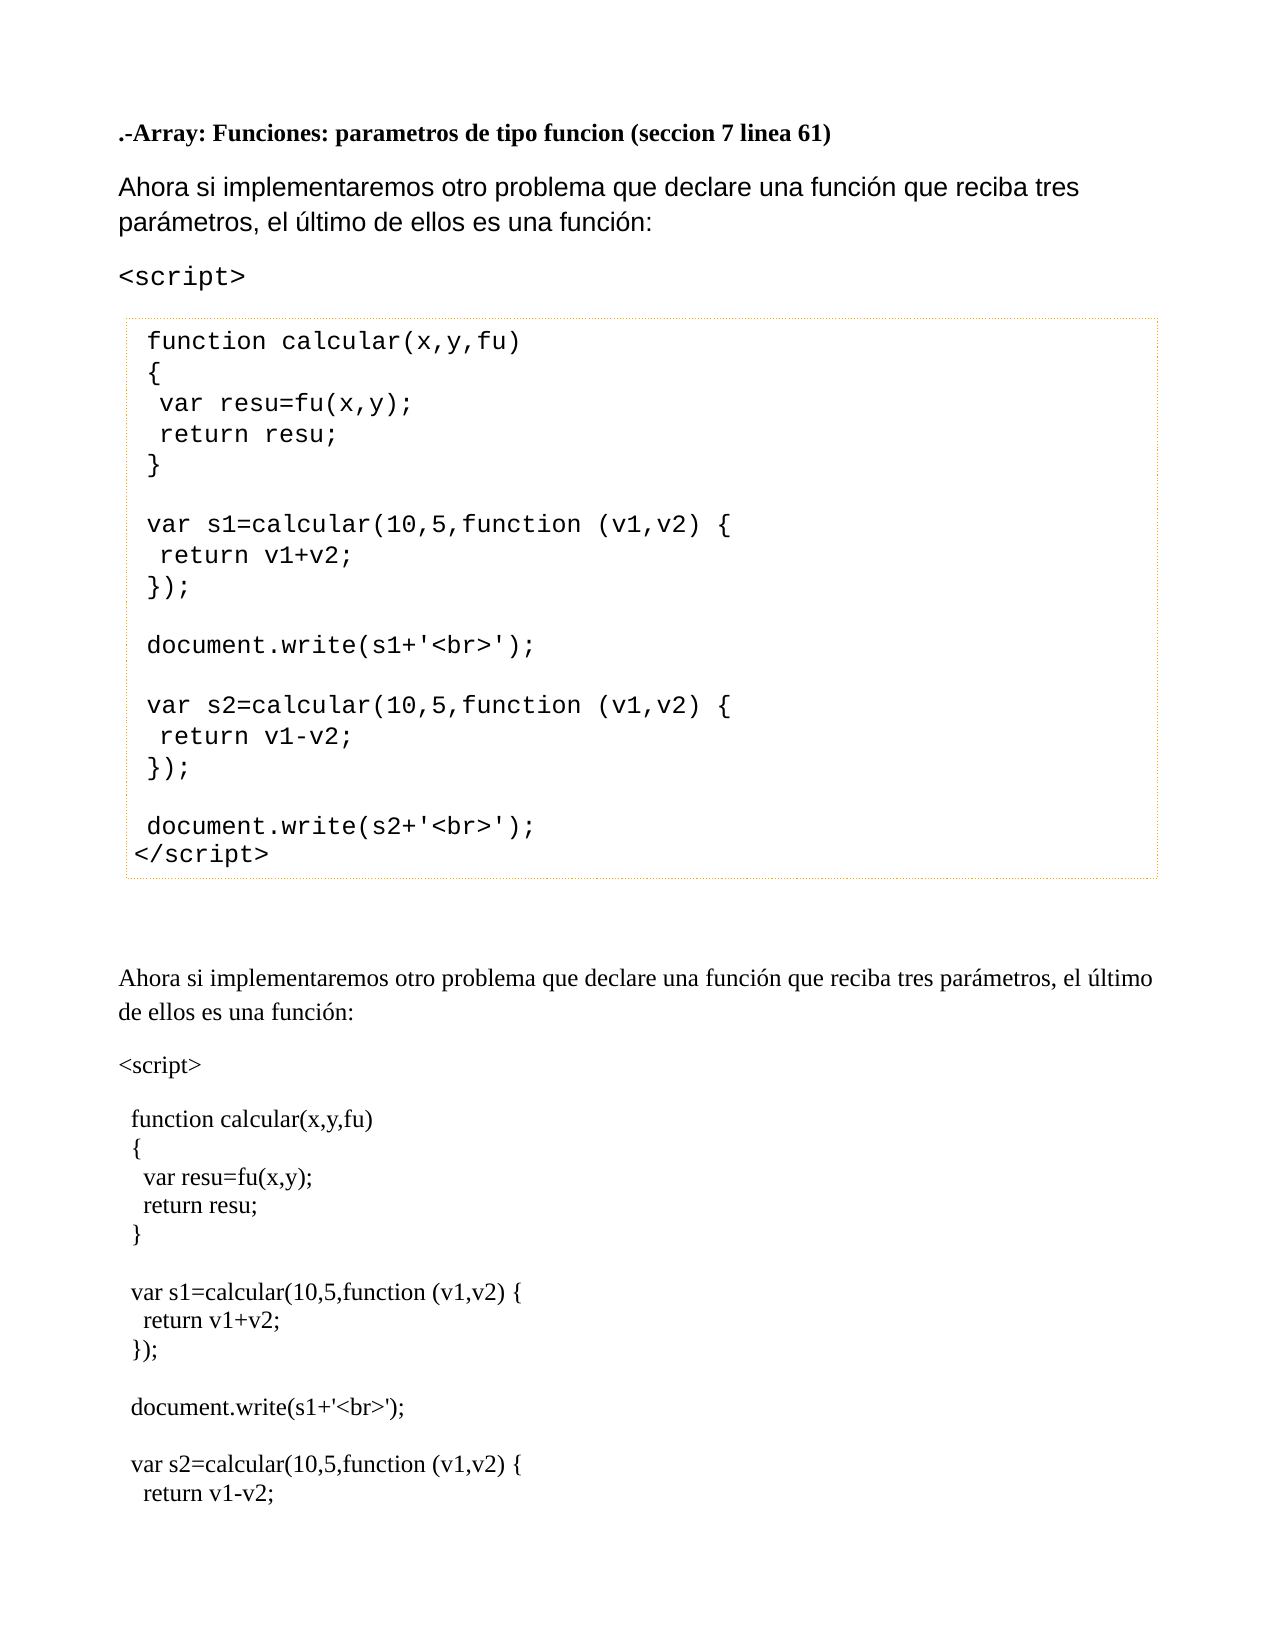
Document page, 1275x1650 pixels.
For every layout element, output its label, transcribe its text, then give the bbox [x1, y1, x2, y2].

text <script> [118, 1050, 1157, 1079]
text </script> [126, 834, 1157, 878]
text { [118, 1133, 1157, 1162]
text }); [126, 744, 1157, 782]
text var s2=calcular(10,5,function (v1,v2) { [126, 682, 1157, 713]
text var s1=calcular(10,5,function (v1,v2) { [126, 501, 1157, 532]
text function calcular(x,y,fu) [126, 318, 1157, 349]
text var resu=fu(x,y); [126, 380, 1157, 411]
text return resu; [126, 411, 1157, 442]
text .-Array: Funciones: parametros de tipo funcion (seccion 7 linea 61) [118, 118, 1157, 147]
text var resu=fu(x,y); [118, 1162, 1157, 1191]
text function calcular(x,y,fu) [118, 1104, 1157, 1133]
text Ahora si implementaremos otro problema que declare una función que reciba tres parámetros, el último de ellos es una función: [118, 963, 1157, 1025]
text } [126, 442, 1157, 480]
text }); [118, 1334, 1157, 1363]
text document.write(s1+'<br>'); [118, 1392, 1157, 1421]
text return v1-v2; [118, 1478, 1157, 1507]
text document.write(s1+'<br>'); [126, 622, 1157, 661]
text <script> [118, 263, 1157, 293]
text { [126, 349, 1157, 380]
text Ahora si implementaremos otro problema que declare una función que reciba tres parámetros, el último de ellos es una función: [118, 172, 1157, 237]
text return v1-v2; [126, 713, 1157, 744]
text var s2=calcular(10,5,function (v1,v2) { [118, 1449, 1157, 1478]
text } [118, 1219, 1157, 1248]
text document.write(s2+'<br>'); [126, 803, 1157, 834]
text }); [126, 563, 1157, 602]
text return v1+v2; [126, 532, 1157, 563]
text return v1+v2; [118, 1306, 1157, 1334]
text return resu; [118, 1191, 1157, 1219]
text var s1=calcular(10,5,function (v1,v2) { [118, 1277, 1157, 1306]
